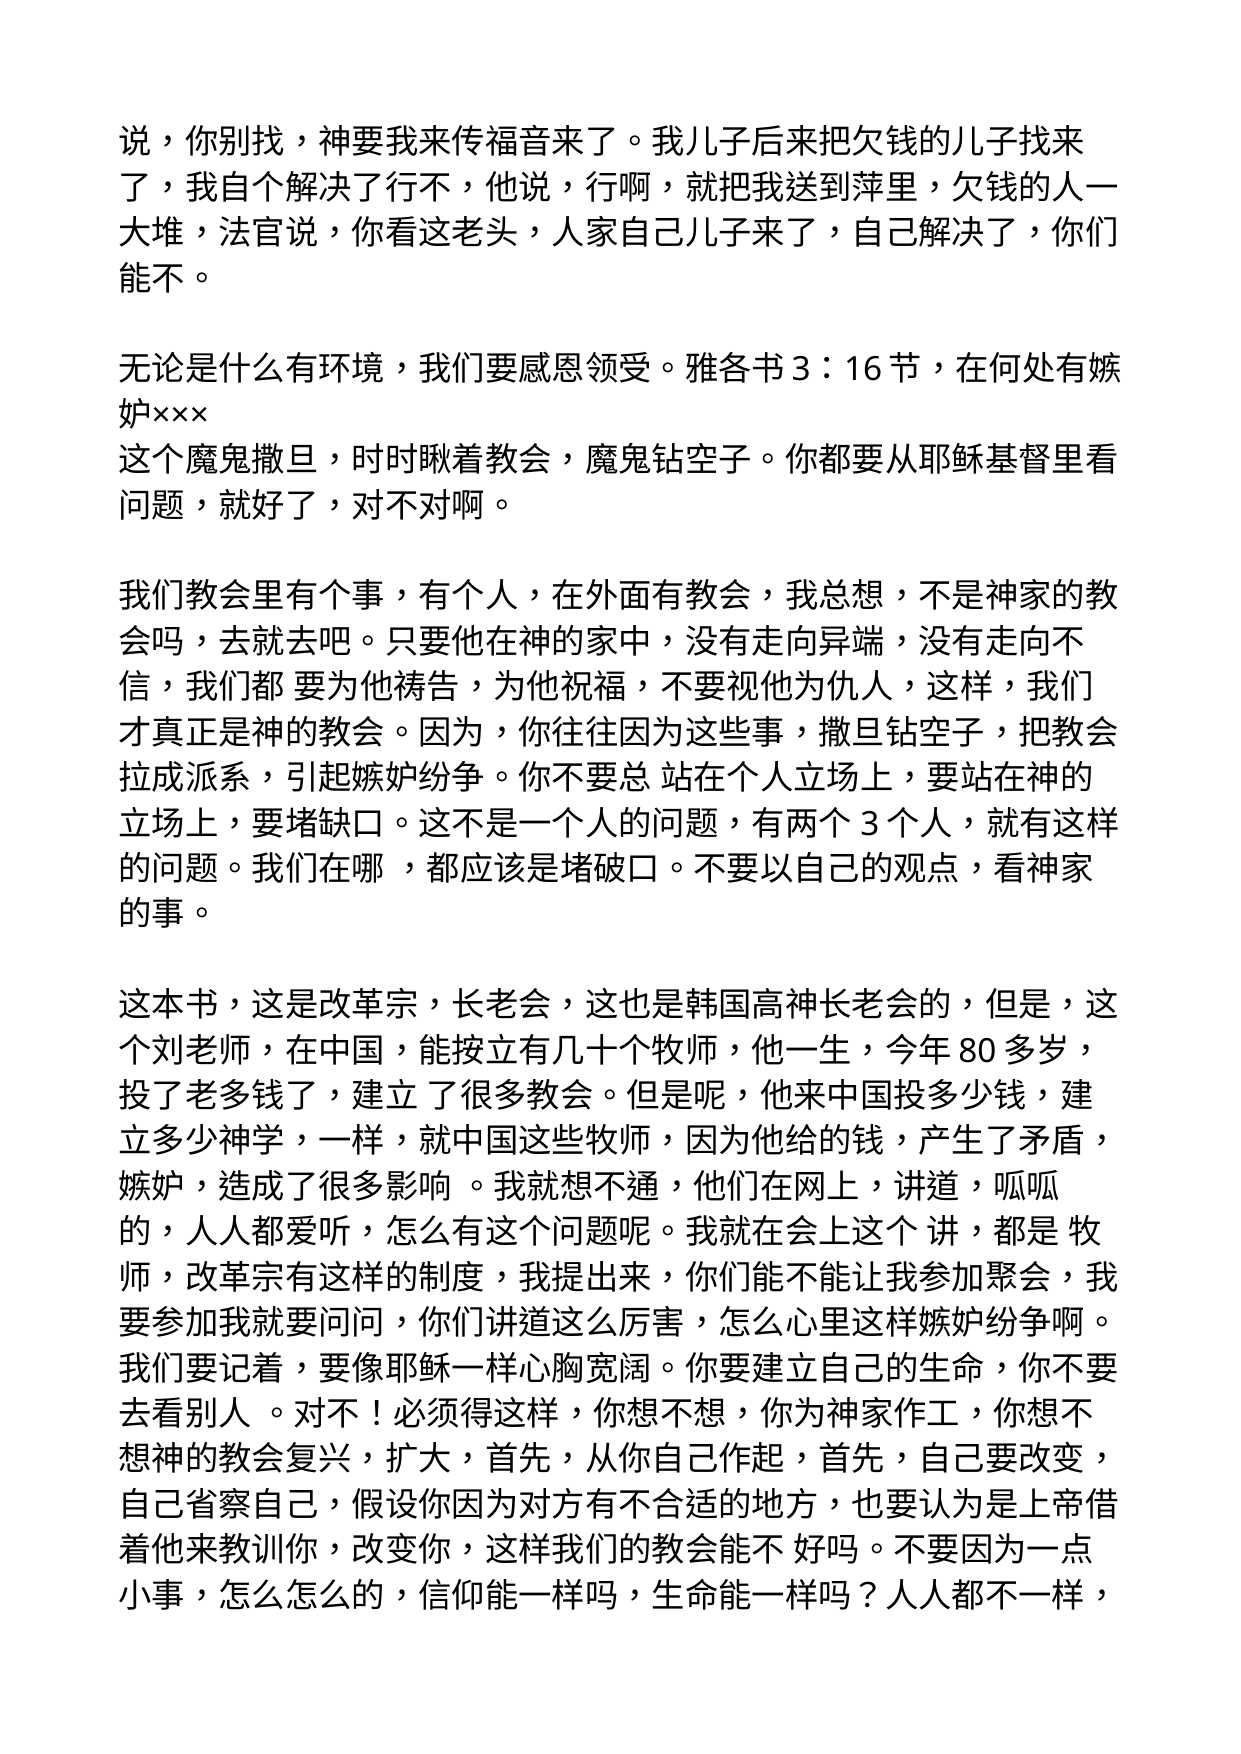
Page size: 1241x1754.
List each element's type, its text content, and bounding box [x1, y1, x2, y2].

text 我们教会里有个事，有个人，在外面有教会，我总想，不是神家的教会吗，去就去吧。只要他在神的家中，没有走向异端，没有走向不信，我们都 要为他祷告，为他祝福，不要视他为仇人，这样，我们才真正是神的教会。因为，你往往因为这些事，撒旦钻空子，把教会拉成派系，引起嫉妒纷争。你不要总 站在个人立场上，要站在神的立场上，要堵缺口。这不是一个人的问题，有两个 3个人，就有这样的问题。我们在哪 ，都应该是堵破口。不要以自己的观点，看神家的事。 [118, 572, 1122, 936]
text 说，你别找，神要我来传福音来了。我儿子后来把欠钱的儿子找来了，我自个解决了行不，他说，行啊，就把我送到萍里，欠钱的人一大堆，法官说，你看这老头，人家自己儿子来了，自己解决了，你们能不。 [118, 118, 1122, 300]
text 这本书，这是改革宗，长老会，这也是韩国高神长老会的，但是，这个刘老师，在中国，能按立有几十个牧师，他一生，今年80多岁，投了老多钱了，建立 了很多教会。但是呢，他来中国投多少钱，建立多少神学，一样，就中国这些牧师，因为他给的钱，产生了矛盾，嫉妒，造成了很多影响 。我就想不通，他们在网上，讲道，呱呱的，人人都爱听，怎么有这个问题呢。我就在会上这个 讲，都是 牧师，改革宗有这样的制度，我提出来，你们能不能让我参加聚会，我要参加我就要问问，你们讲道这么厉害，怎么心里这样嫉妒纷争啊。我们要记着，要像耶稣一样心胸宽阔。你要建立自己的生命，你不要去看别人 。对不！必须得这样，你想不想，你为神家作工，你想不想神的教会复兴，扩大，首先，从你自己作起，首先，自己要改变，自己省察自己，假设你因为对方有不合适的地方，也要认为是上帝借着他来教训你，改变你，这样我们的教会能不 好吗。不要因为一点小事，怎么怎么的，信仰能一样吗，生命能一样吗？人人都不一样， [118, 981, 1122, 1617]
text 这个魔鬼撒旦，时时瞅着教会，魔鬼钻空子。你都要从耶稣基督里看问题，就好了，对不对啊。 [118, 436, 1122, 527]
text 无论是什么有环境，我们要感恩领受。雅各书3：16节，在何处有嫉妒××× [118, 345, 1122, 436]
